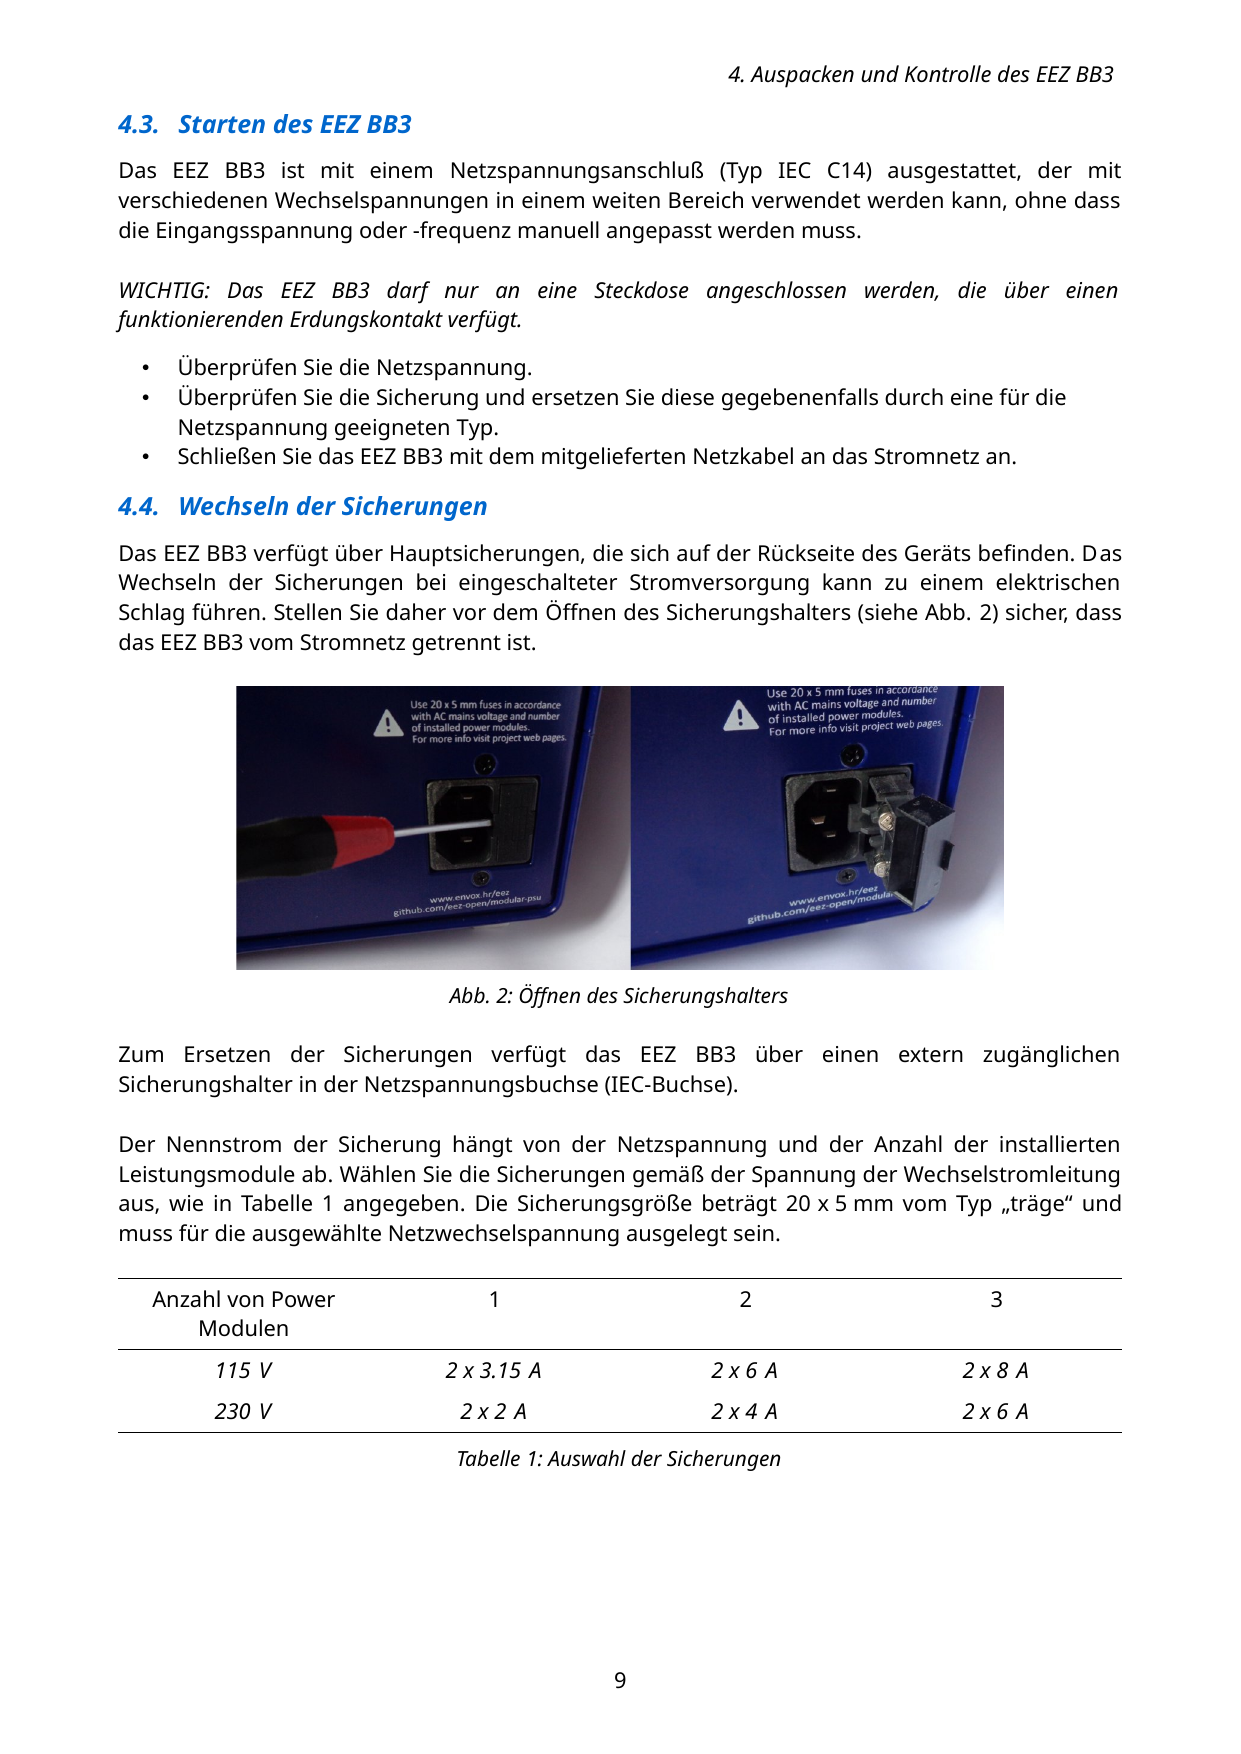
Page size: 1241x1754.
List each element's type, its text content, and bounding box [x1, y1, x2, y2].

table_cell 230 V [118, 1390, 369, 1432]
text WICHTIG: Das EEZ BB3 darf nur an eine Steckdose angeschlossen werden, die über einen funktionierenden Erdungskontakt verfügt. [118, 274, 1122, 334]
text Der Nennstrom der Sicherung hängt von der Netzspannung und der Anzahl der installierten Leistungsmodule ab. Wählen Sie die Sicherungen gemäß der Spannung der Wechselstromleitung aus, wie in Tabelle 1 angegeben. Die Sicherungsgröße beträgt 20 x 5 mm vom Typ „träge“ und muss für die ausgewählte Netzwechselspannung ausgelegt sein. [118, 1129, 1122, 1248]
list Überprüfen Sie die Netzspannung. [142, 352, 1110, 382]
text Zum Ersetzen der Sicherungen verfügt das EEZ BB3 über einen extern zugänglichen Sicherungshalter in der Netzspannungsbuchse (IEC-Buchse). [118, 1039, 1122, 1099]
table_cell 115 V [118, 1350, 369, 1390]
text Tabelle 1: Auswahl der Sicherungen [118, 1444, 1122, 1473]
table_header 3 [871, 1279, 1122, 1349]
subtitle Wechseln der Sicherungen [118, 489, 1122, 523]
table_header Anzahl von Power Modulen [118, 1279, 369, 1349]
subtitle Starten des EEZ BB3 [118, 107, 1122, 141]
table_cell 2 x 6 A [620, 1350, 871, 1390]
table_header 2 [620, 1279, 871, 1349]
table_cell 2 x 2 A [369, 1390, 620, 1432]
picture [236, 686, 1004, 970]
text Das EEZ BB3 verfügt über Hauptsicherungen, die sich auf der Rückseite des Geräts befinden. Das Wechseln der Sicherungen bei eingeschalteter Stromversorgung kann zu einem elektrischen Schlag führen. Stellen Sie daher vor dem Öffnen des Sicherungshalters (siehe Abb. 2) sicher, dass das EEZ BB3 vom Stromnetz getrennt ist. [118, 538, 1122, 657]
text Abb. 2: Öffnen des Sicherungshalters [236, 970, 1004, 1010]
list Schließen Sie das EEZ BB3 mit dem mitgelieferten Netzkabel an das Stromnetz an. [142, 441, 1110, 471]
text Das EEZ BB3 ist mit einem Netzspannungsanschluß (Typ IEC C14) ausgestattet, der mit verschiedenen Wechselspannungen in einem weiten Bereich verwendet werden kann, ohne dass die Eingangsspannung oder -frequenz manuell angepasst werden muss. [118, 155, 1122, 245]
table_cell 2 x 4 A [620, 1390, 871, 1432]
table_cell 2 x 8 A [871, 1350, 1122, 1390]
list Überprüfen Sie die Sicherung und ersetzen Sie diese gegebenenfalls durch eine für die Netzspannung geeigneten Typ. [142, 382, 1110, 441]
table_header 1 [369, 1279, 620, 1349]
table_cell 2 x 3.15 A [369, 1350, 620, 1390]
table_cell 2 x 6 A [871, 1390, 1122, 1432]
